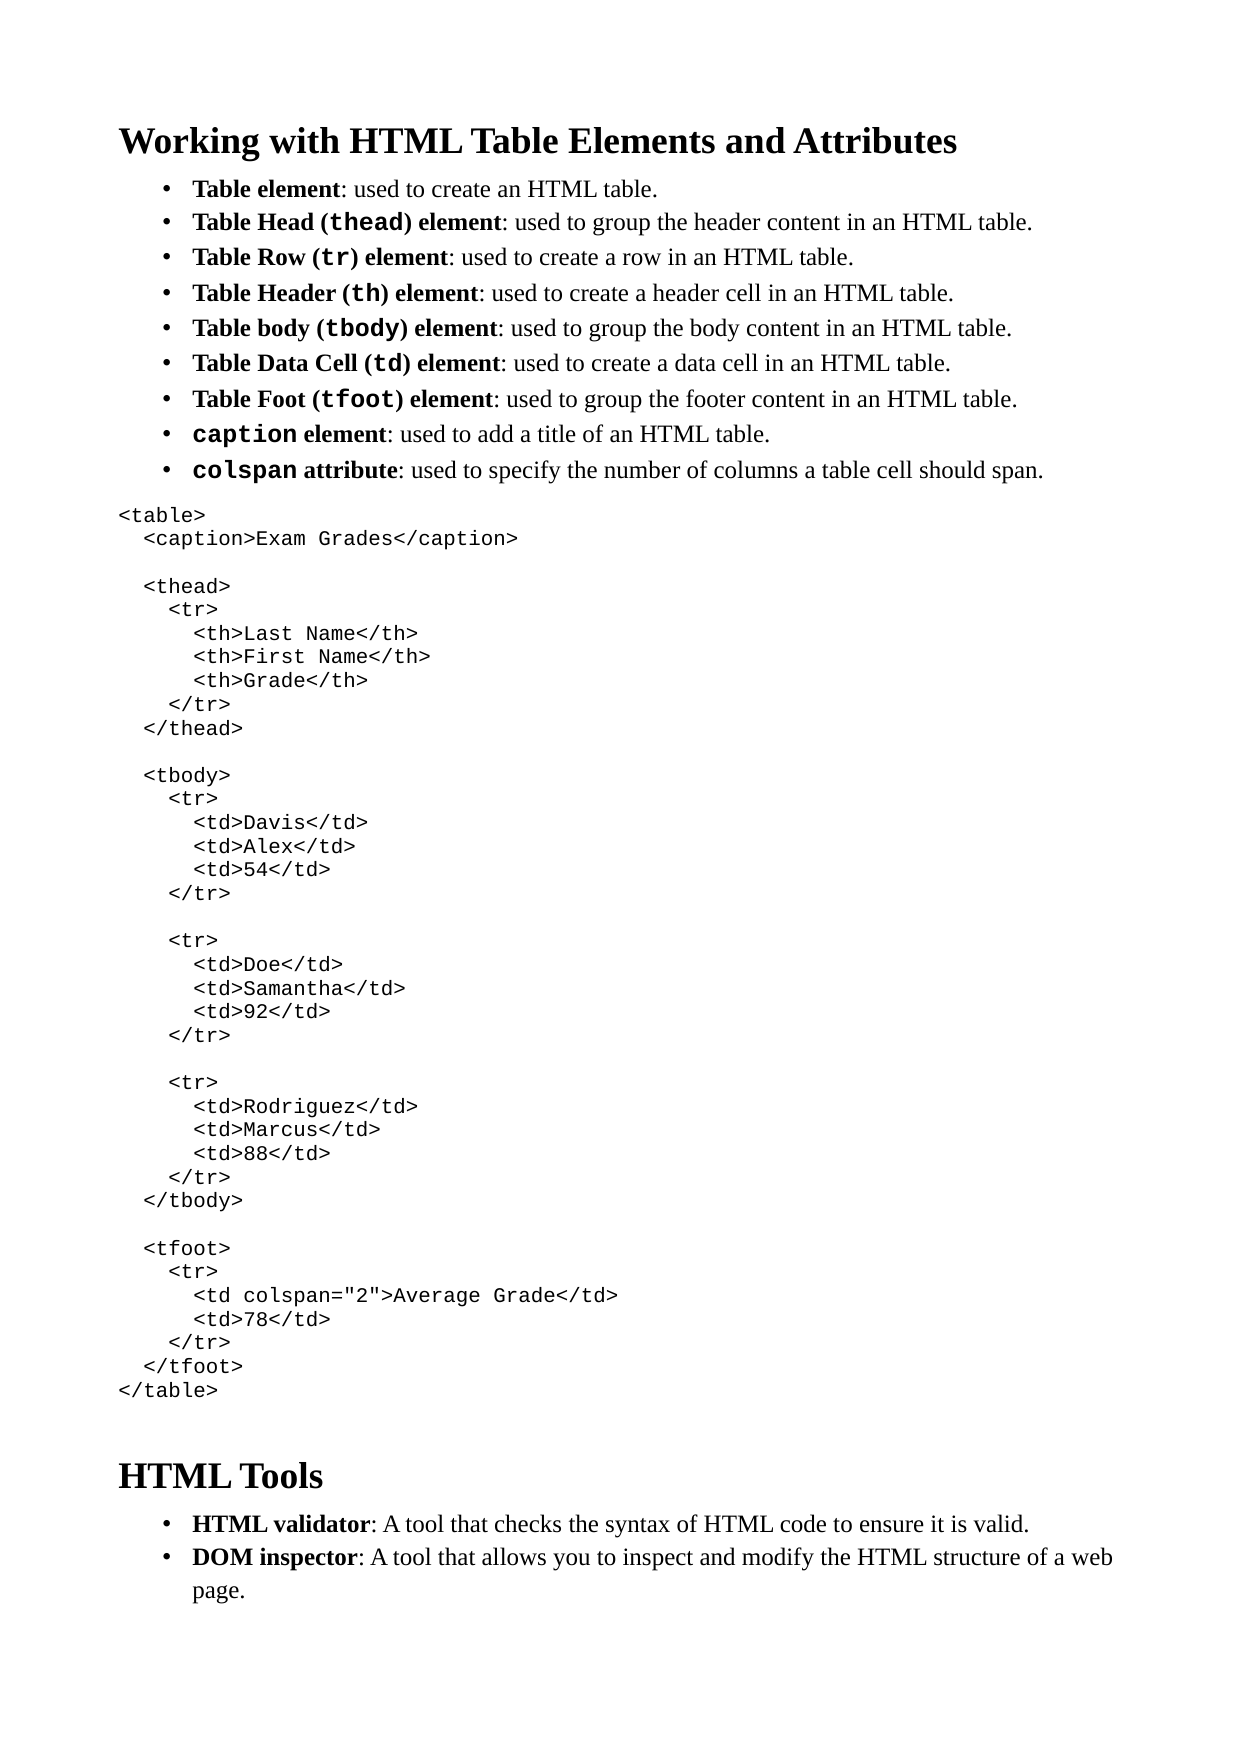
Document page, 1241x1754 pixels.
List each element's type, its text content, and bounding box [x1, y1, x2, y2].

text </tr> [118, 1332, 1122, 1356]
text <thead> [118, 576, 1122, 599]
text <td>Alex</td> [118, 836, 1122, 859]
text <td colspan="2">Average Grade</td> [118, 1285, 1122, 1309]
text <td>92</td> [118, 1001, 1122, 1025]
text </thead> [118, 717, 1122, 741]
text </tr> [118, 1167, 1122, 1190]
text <tr> [118, 599, 1122, 623]
text <td>Davis</td> [118, 812, 1122, 836]
text <caption>Exam Grades</caption> [118, 528, 1122, 552]
list Table body (tbody) element: used to group the body content in an HTML table. [162, 313, 1122, 344]
text <th>First Name</th> [118, 647, 1122, 670]
text <td>Marcus</td> [118, 1119, 1122, 1143]
subtitle HTML Tools [118, 1453, 1122, 1497]
text <td>54</td> [118, 859, 1122, 883]
list colspan attribute: used to specify the number of columns a table cell should span. [162, 455, 1122, 486]
text </tr> [118, 883, 1122, 907]
text <th>Grade</th> [118, 670, 1122, 694]
text </tr> [118, 1025, 1122, 1048]
text <tr> [118, 930, 1122, 954]
text </table> [118, 1379, 1122, 1403]
list Table Data Cell (td) element: used to create a data cell in an HTML table. [162, 348, 1122, 379]
text <td>88</td> [118, 1143, 1122, 1167]
text <td>Doe</td> [118, 954, 1122, 978]
list Table Foot (tfoot) element: used to group the footer content in an HTML table. [162, 384, 1122, 415]
text <tbody> [118, 765, 1122, 788]
text </tr> [118, 694, 1122, 717]
text <td>78</td> [118, 1309, 1122, 1332]
list Table element: used to create an HTML table. [162, 174, 1122, 202]
text <tr> [118, 788, 1122, 812]
list Table Header (th) element: used to create a header cell in an HTML table. [162, 278, 1122, 308]
text <tr> [118, 1261, 1122, 1285]
text <table> [118, 505, 1122, 528]
list caption element: used to add a title of an HTML table. [162, 419, 1122, 450]
list Table Head (thead) element: used to group the header content in an HTML table. [162, 207, 1122, 238]
text <td>Samantha</td> [118, 978, 1122, 1001]
list HTML validator: A tool that checks the syntax of HTML code to ensure it is valid. [162, 1509, 1122, 1538]
subtitle Working with HTML Table Elements and Attributes [118, 118, 1122, 161]
text <th>Last Name</th> [118, 623, 1122, 647]
list Table Row (tr) element: used to create a row in an HTML table. [162, 242, 1122, 273]
text </tbody> [118, 1190, 1122, 1214]
text <tfoot> [118, 1238, 1122, 1261]
text <td>Rodriguez</td> [118, 1096, 1122, 1119]
text <tr> [118, 1072, 1122, 1096]
text </tfoot> [118, 1356, 1122, 1379]
list DOM inspector: A tool that allows you to inspect and modify the HTML structure of a web page. [162, 1542, 1122, 1604]
